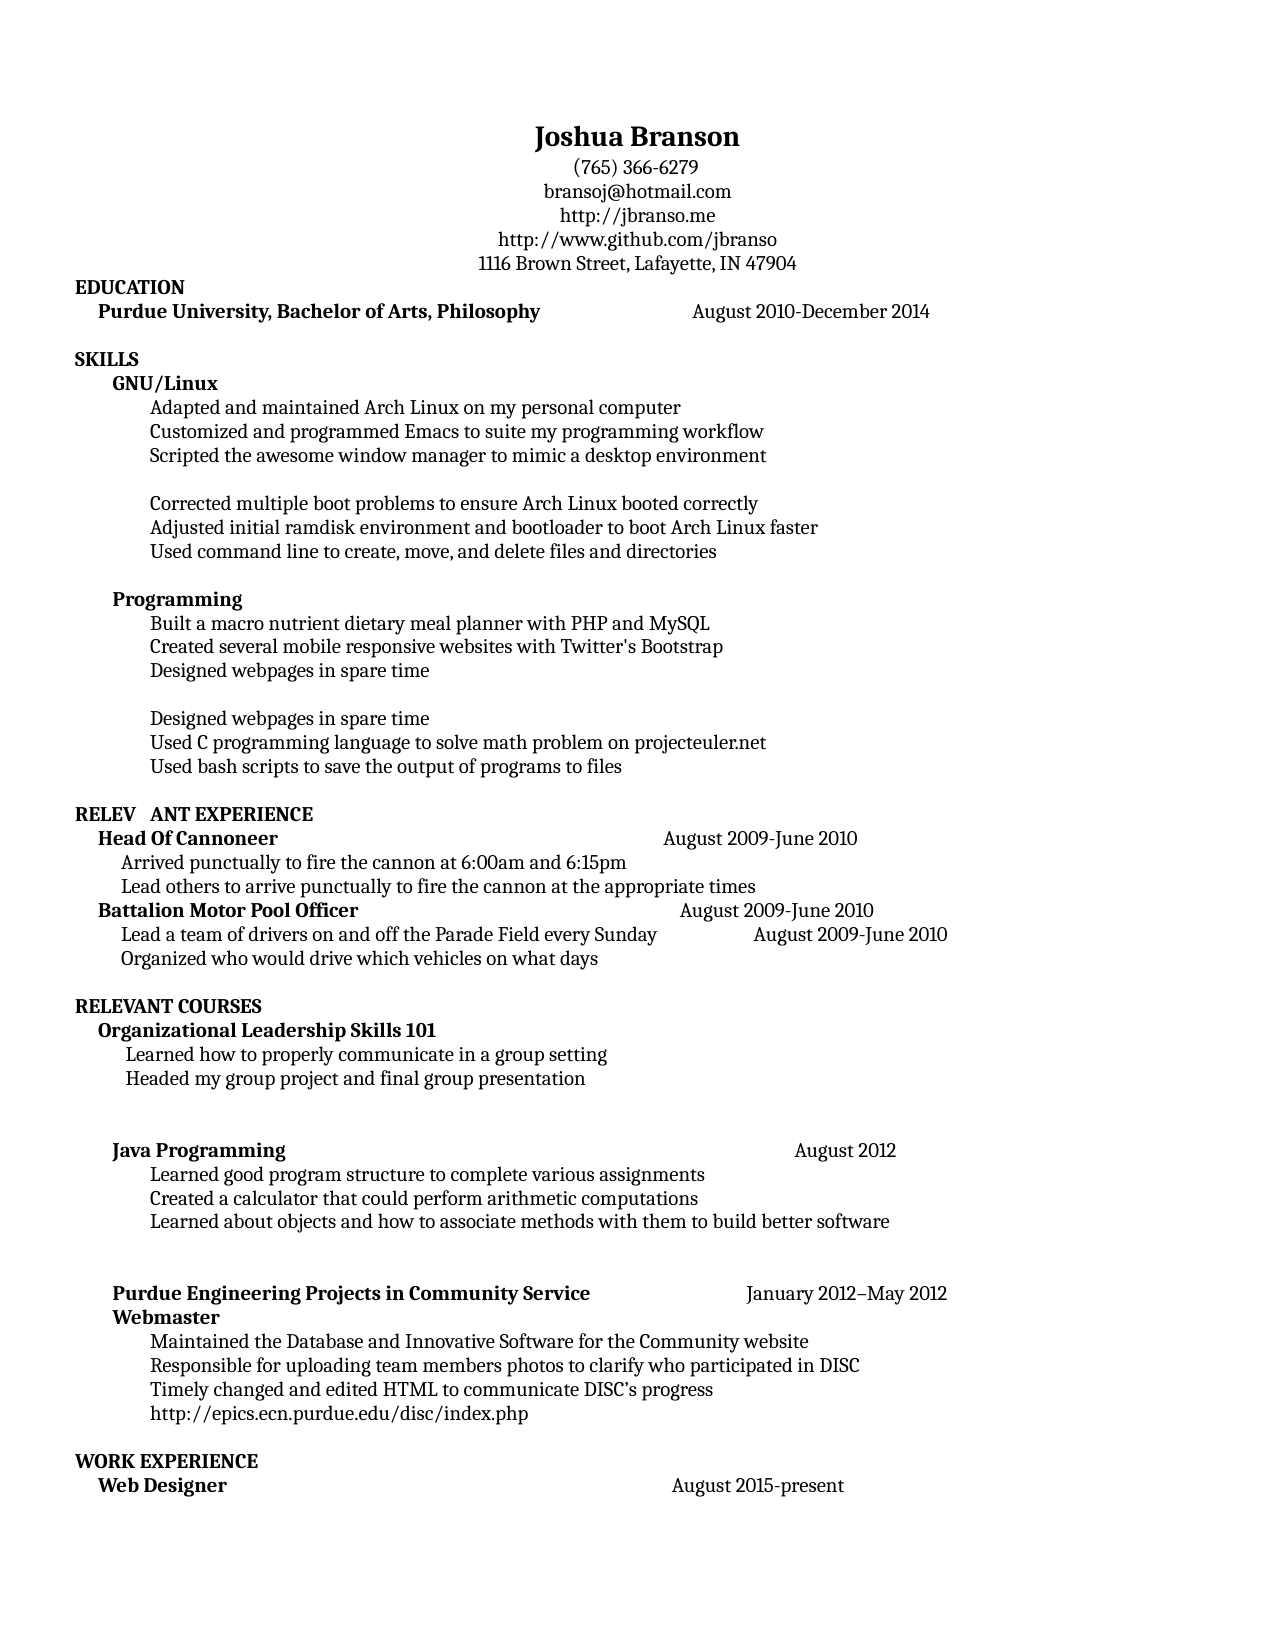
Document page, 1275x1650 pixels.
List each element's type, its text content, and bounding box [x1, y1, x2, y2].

text Used command line to create, move, and delete files and directories [150, 539, 1200, 563]
text RELEVANT COURSES [75, 994, 1200, 1018]
list Built a macro nutrient dietary meal planner with PHP and MySQL [112, 611, 1200, 635]
list Web Designer August 2015-present [75, 1474, 1200, 1498]
text Purdue University, Bachelor of Arts, Philosophy August 2010-December 2014 [75, 300, 1200, 324]
text Scripted the awesome window manager to mimic a desktop environment [150, 443, 1200, 467]
text http://www.github.com/jbranso [75, 228, 1200, 252]
text Used C programming language to solve math problem on projecteuler.net [150, 731, 1200, 755]
text SKILLS [75, 348, 1200, 372]
text EDUCATION [75, 276, 1200, 300]
text Learned about objects and how to associate methods with them to build better software [150, 1210, 1200, 1234]
text http://jbranso.me [75, 204, 1200, 228]
text Learned good program structure to complete various assignments [150, 1162, 1200, 1186]
text Responsible for uploading team members photos to clarify who participated in DISC [150, 1354, 1200, 1378]
text Used bash scripts to save the output of programs to files [150, 755, 1200, 779]
list Created several mobile responsive websites with Twitter's Bootstrap [112, 635, 1200, 659]
list Adapted and maintained Arch Linux on my personal computer [112, 396, 1200, 419]
text 1116 Brown Street, Lafayette, IN 47904 [75, 252, 1200, 276]
text http://epics.ecn.purdue.edu/disc/index.php [150, 1402, 1200, 1426]
text RELEV ANT EXPERIENCE [75, 803, 1200, 827]
text Adjusted initial ramdisk environment and bootloader to boot Arch Linux faster [150, 515, 1200, 539]
list Designed webpages in spare time [112, 659, 1200, 683]
text bransoj@hotmail.com [75, 180, 1200, 204]
text Headed my group project and final group presentation [75, 1066, 1200, 1090]
text Java Programming August 2012 [112, 1138, 1200, 1162]
text Head Of Cannoneer August 2009-June 2010 [75, 827, 1200, 851]
text Organized who would drive which vehicles on what days [75, 947, 1200, 971]
text Arrived punctually to fire the cannon at 6:00am and 6:15pm [75, 851, 1200, 875]
text Organizational Leadership Skills 101 [75, 1018, 1200, 1042]
text Battalion Motor Pool Officer August 2009-June 2010 [75, 899, 1200, 923]
text Timely changed and edited HTML to communicate DISC’s progress [150, 1378, 1200, 1402]
text Learned how to properly communicate in a group setting [75, 1042, 1200, 1066]
text Purdue Engineering Projects in Community Service January 2012–May 2012 [112, 1282, 1200, 1306]
list WORK EXPERIENCE [75, 1450, 1200, 1474]
text Lead others to arrive punctually to fire the cannon at the appropriate times [75, 875, 1200, 899]
text Designed webpages in spare time [150, 707, 1200, 731]
text Corrected multiple boot problems to ensure Arch Linux booted correctly [150, 491, 1200, 515]
text Maintained the Database and Innovative Software for the Community website [150, 1330, 1200, 1354]
list Programming [112, 587, 1200, 611]
text Created a calculator that could perform arithmetic computations [150, 1186, 1200, 1210]
text Webmaster [112, 1306, 1200, 1330]
text Lead a team of drivers on and off the Parade Field every Sunday August 2009-June 2010 [75, 923, 1200, 947]
text Joshua Branson [75, 120, 1200, 153]
list Customized and programmed Emacs to suite my programming workflow [112, 419, 1200, 443]
list GNU/Linux [112, 372, 1200, 396]
text (765) 366-6279 [75, 153, 1200, 180]
